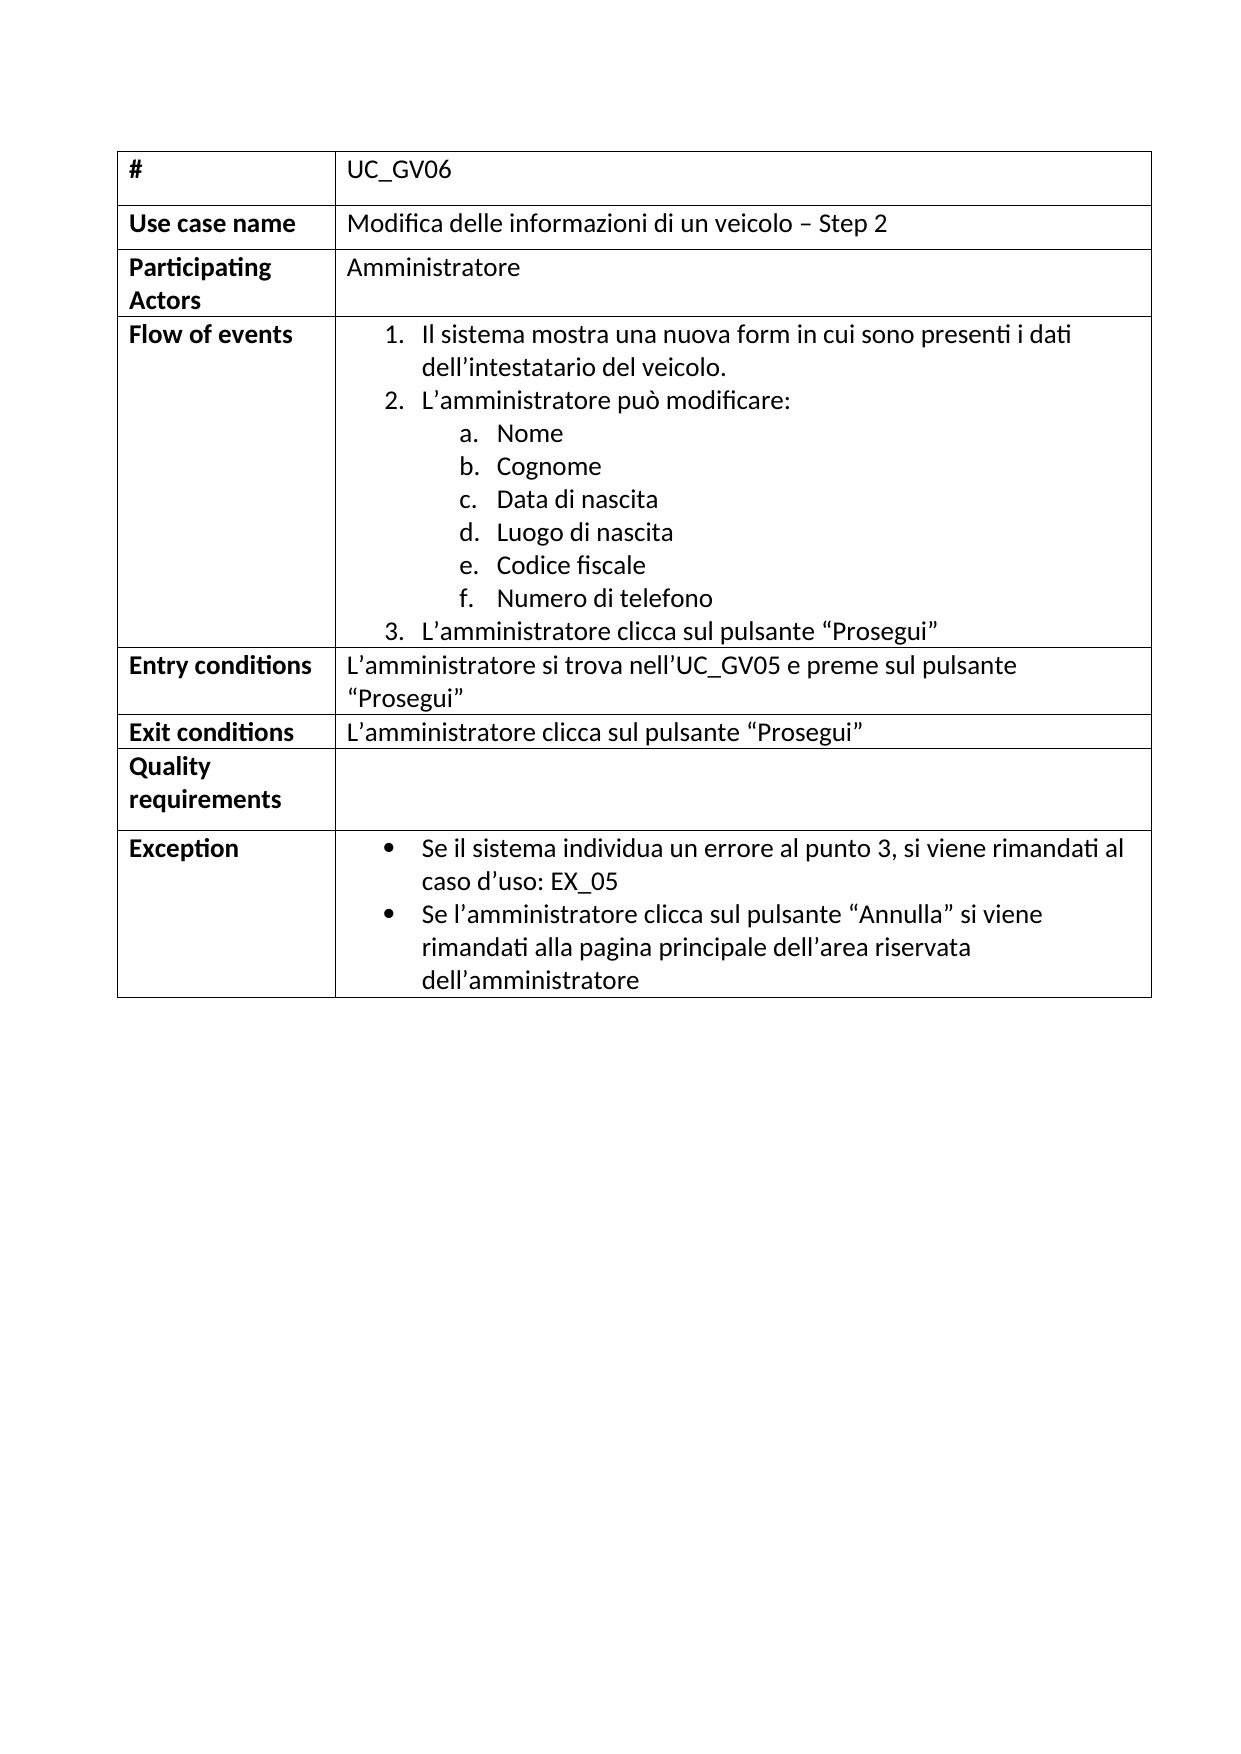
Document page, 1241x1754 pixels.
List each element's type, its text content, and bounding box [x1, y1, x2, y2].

table_cell L’amministratore clicca sul pulsante “Prosegui” [336, 715, 1151, 748]
table_cell Flow of events [118, 317, 335, 647]
table_cell L’amministratore si trova nell’UC_GV05 e preme sul pulsante “Prosegui” [336, 648, 1151, 714]
table_cell Quality requirementsuq [118, 749, 335, 830]
table_cell Exit conditions [118, 715, 335, 748]
table_cell Entry conditions [118, 648, 335, 714]
table_cell Se il sistema individua un errore al punto 3, si viene rimandati al caso d’uso: EX_05 Se l’amministratore clicca sul pulsante “Annulla” si viene rimandati alla pagina principale dell’area riservata dell’amministratore [336, 831, 1151, 997]
table_header # [118, 152, 335, 205]
table_cell [336, 749, 1151, 830]
table_cell Amministratore [336, 250, 1151, 316]
table_cell Exception [118, 831, 335, 997]
table_cell Modifica delle informazioni di un veicolo – Step 2 [336, 206, 1151, 249]
table_cell Participating Actors [118, 250, 335, 316]
table_cell Il sistema mostra una nuova form in cui sono presenti i dati dell’intestatario del veicolo. L’amministratore può modificare: Nome Cognome Data di nascita Luogo di nascita Codice fiscale Numero di telefono L’amministratore clicca sul pulsante “Prosegui” [336, 317, 1151, 647]
table_header UC_GV06 [336, 152, 1151, 205]
table_cell Use case name [118, 206, 335, 249]
